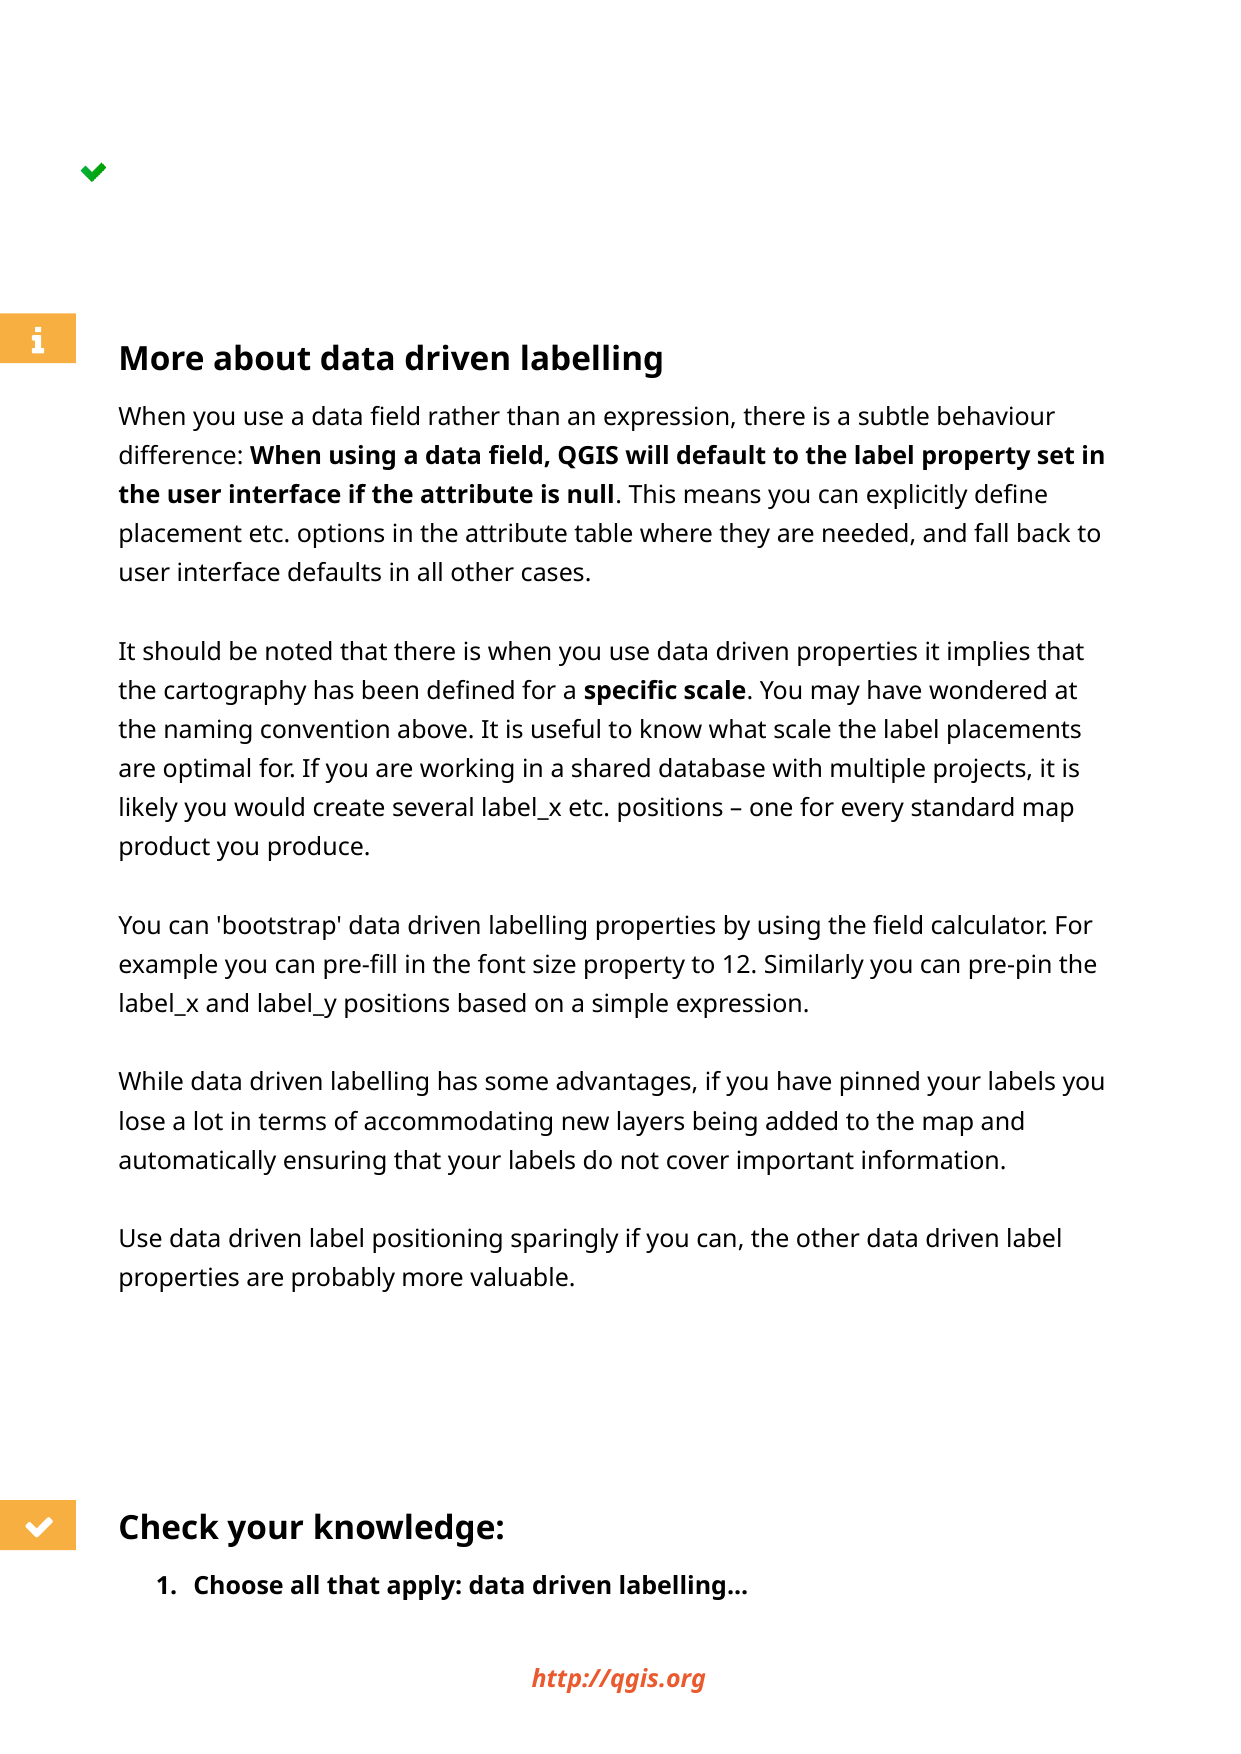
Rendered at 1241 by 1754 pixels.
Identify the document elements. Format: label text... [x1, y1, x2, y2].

text Use data driven label positioning sparingly if you can, the other data driven label properties are probably more valuable. [118, 1221, 1122, 1294]
text While data driven labelling has some advantages, if you have pinned your labels you lose a lot in terms of accommodating new layers being added to the map and automatically ensuring that your labels do not cover important information. [118, 1064, 1122, 1176]
subtitle Check your knowledge: [118, 1504, 1122, 1549]
subtitle More about data driven labelling [118, 334, 1122, 380]
text When you use a data field rather than an expression, there is a subtle behaviour difference: When using a data field, QGIS will default to the label property set in the user interface if the attribute is null. This means you can explicitly define placement etc. options in the attribute table where they are needed, and fall back to user interface defaults in all other cases. [118, 398, 1122, 589]
text It should be noted that there is when you use data driven properties it implies that the cartography has been defined for a specific scale. You may have wondered at the naming convention above. It is useful to know what scale the label placements are optimal for. If you are working in a shared database with multiple projects, it is likely you would create several label_x etc. positions – one for every standard map product you produce. [118, 633, 1122, 863]
list Choose all that apply: data driven labelling... [156, 1568, 1122, 1602]
text You can 'bootstrap' data driven labelling properties by using the field calculator. For example you can pre-fill in the font size property to 12. Similarly you can pre-pin the label_x and label_y positions based on a simple expression. [118, 907, 1122, 1020]
